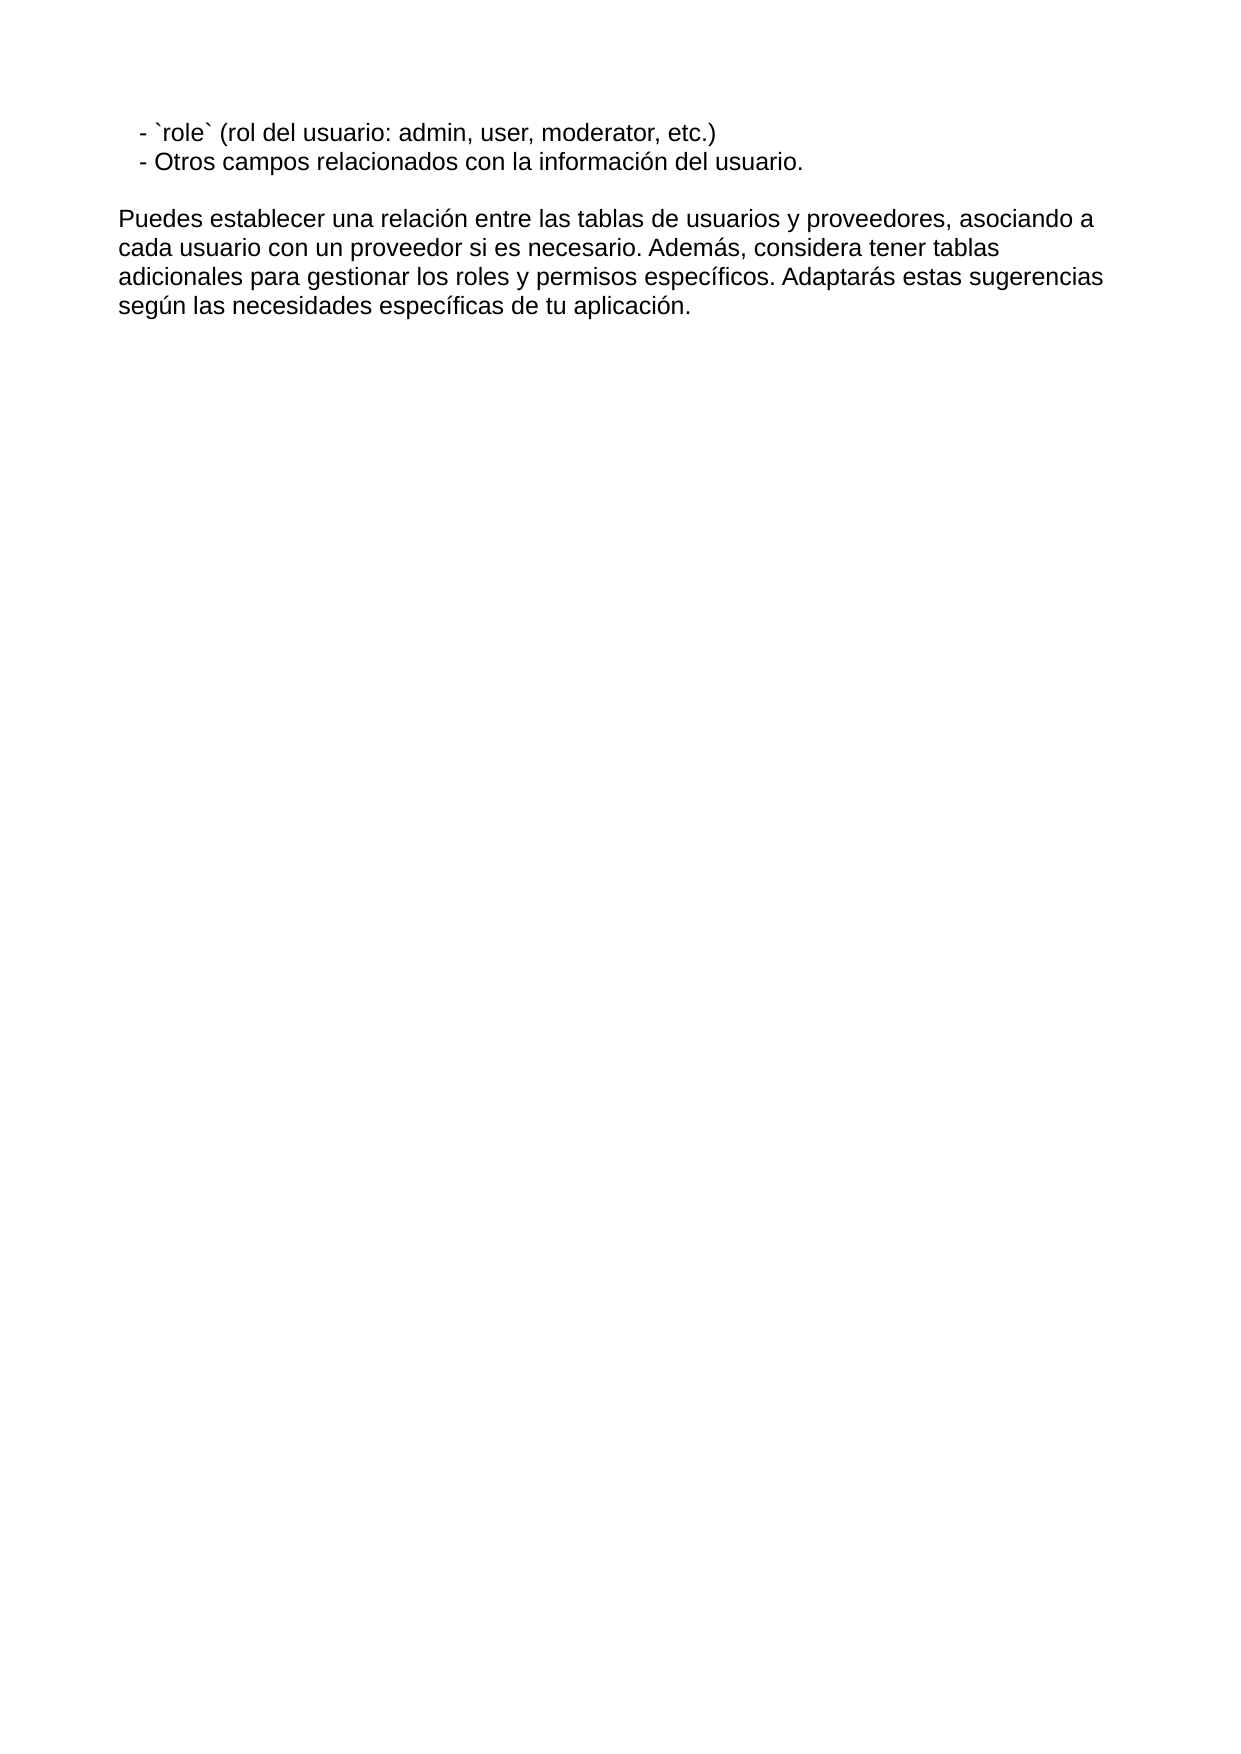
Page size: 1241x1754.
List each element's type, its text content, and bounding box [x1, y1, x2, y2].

text - Otros campos relacionados con la información del usuario. [118, 147, 1122, 176]
text - `role` (rol del usuario: admin, user, moderator, etc.) [118, 118, 1122, 147]
text Puedes establecer una relación entre las tablas de usuarios y proveedores, asociando a cada usuario con un proveedor si es necesario. Además, considera tener tablas adicionales para gestionar los roles y permisos específicos. Adaptarás estas sugerencias según las necesidades específicas de tu aplicación. [118, 204, 1122, 319]
